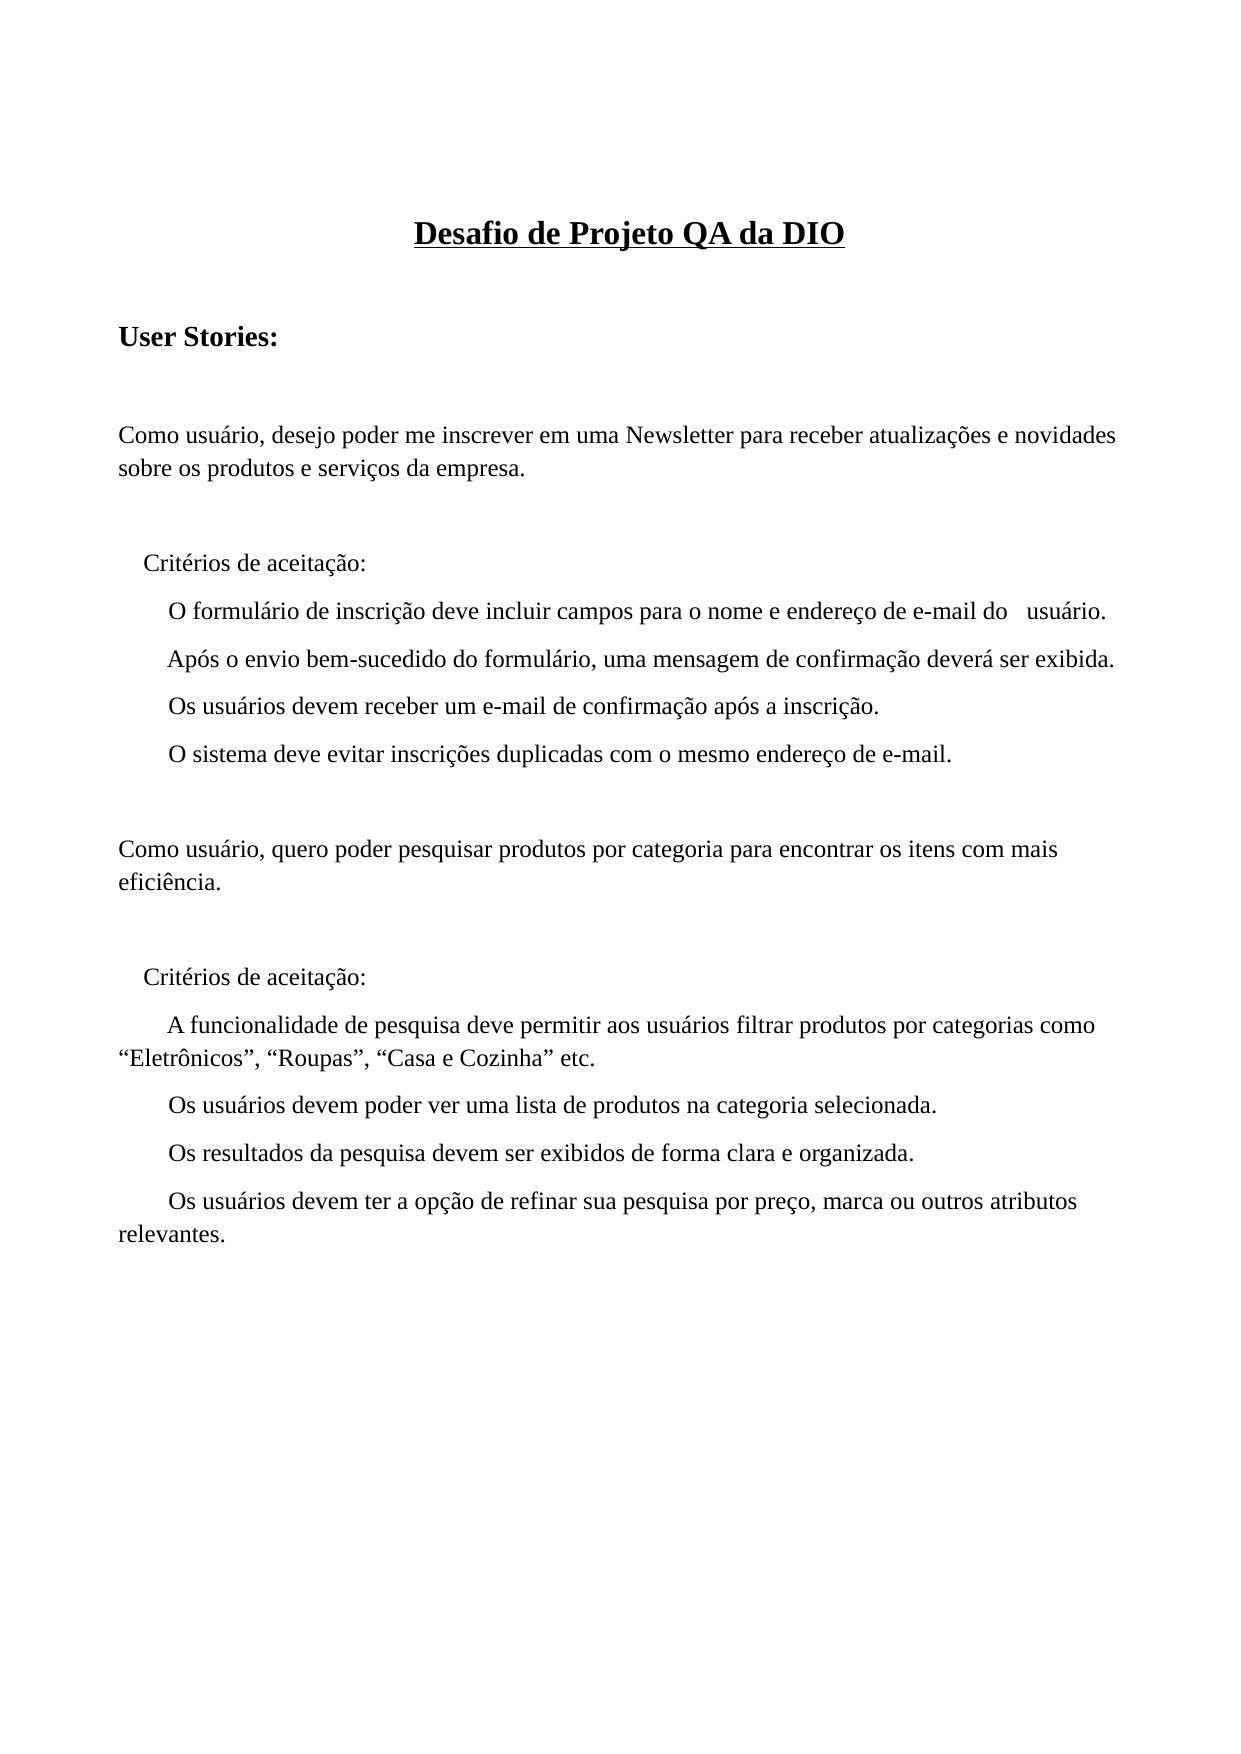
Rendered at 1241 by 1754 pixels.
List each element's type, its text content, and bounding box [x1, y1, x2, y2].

text O formulário de inscrição deve incluir campos para o nome e endereço de e-mail do usuário. [118, 596, 1122, 625]
text Critérios de aceitação: [118, 962, 1122, 991]
text Os usuários devem ter a opção de refinar sua pesquisa por preço, marca ou outros atributos relevantes. [118, 1186, 1122, 1248]
text Critérios de aceitação: [118, 548, 1122, 577]
text Como usuário, desejo poder me inscrever em uma Newsletter para receber atualizações e novidades sobre os produtos e serviços da empresa. [118, 420, 1122, 482]
text Como usuário, quero poder pesquisar produtos por categoria para encontrar os itens com mais eficiência. [118, 834, 1122, 896]
text Os usuários devem receber um e-mail de confirmação após a inscrição. [118, 691, 1122, 720]
text A funcionalidade de pesquisa deve permitir aos usuários filtrar produtos por categorias como “Eletrônicos”, “Roupas”, “Casa e Cozinha” etc. [118, 1010, 1122, 1072]
text Os resultados da pesquisa devem ser exibidos de forma clara e organizada. [118, 1138, 1122, 1167]
text Após o envio bem-sucedido do formulário, uma mensagem de confirmação deverá ser exibida. [118, 644, 1122, 672]
text O sistema deve evitar inscrições duplicadas com o mesmo endereço de e-mail. [118, 739, 1122, 768]
text User Stories: [118, 319, 1122, 353]
text Os usuários devem poder ver uma lista de produtos na categoria selecionada. [118, 1091, 1122, 1119]
text Desafio de Projeto QA da DIO [118, 213, 1122, 252]
